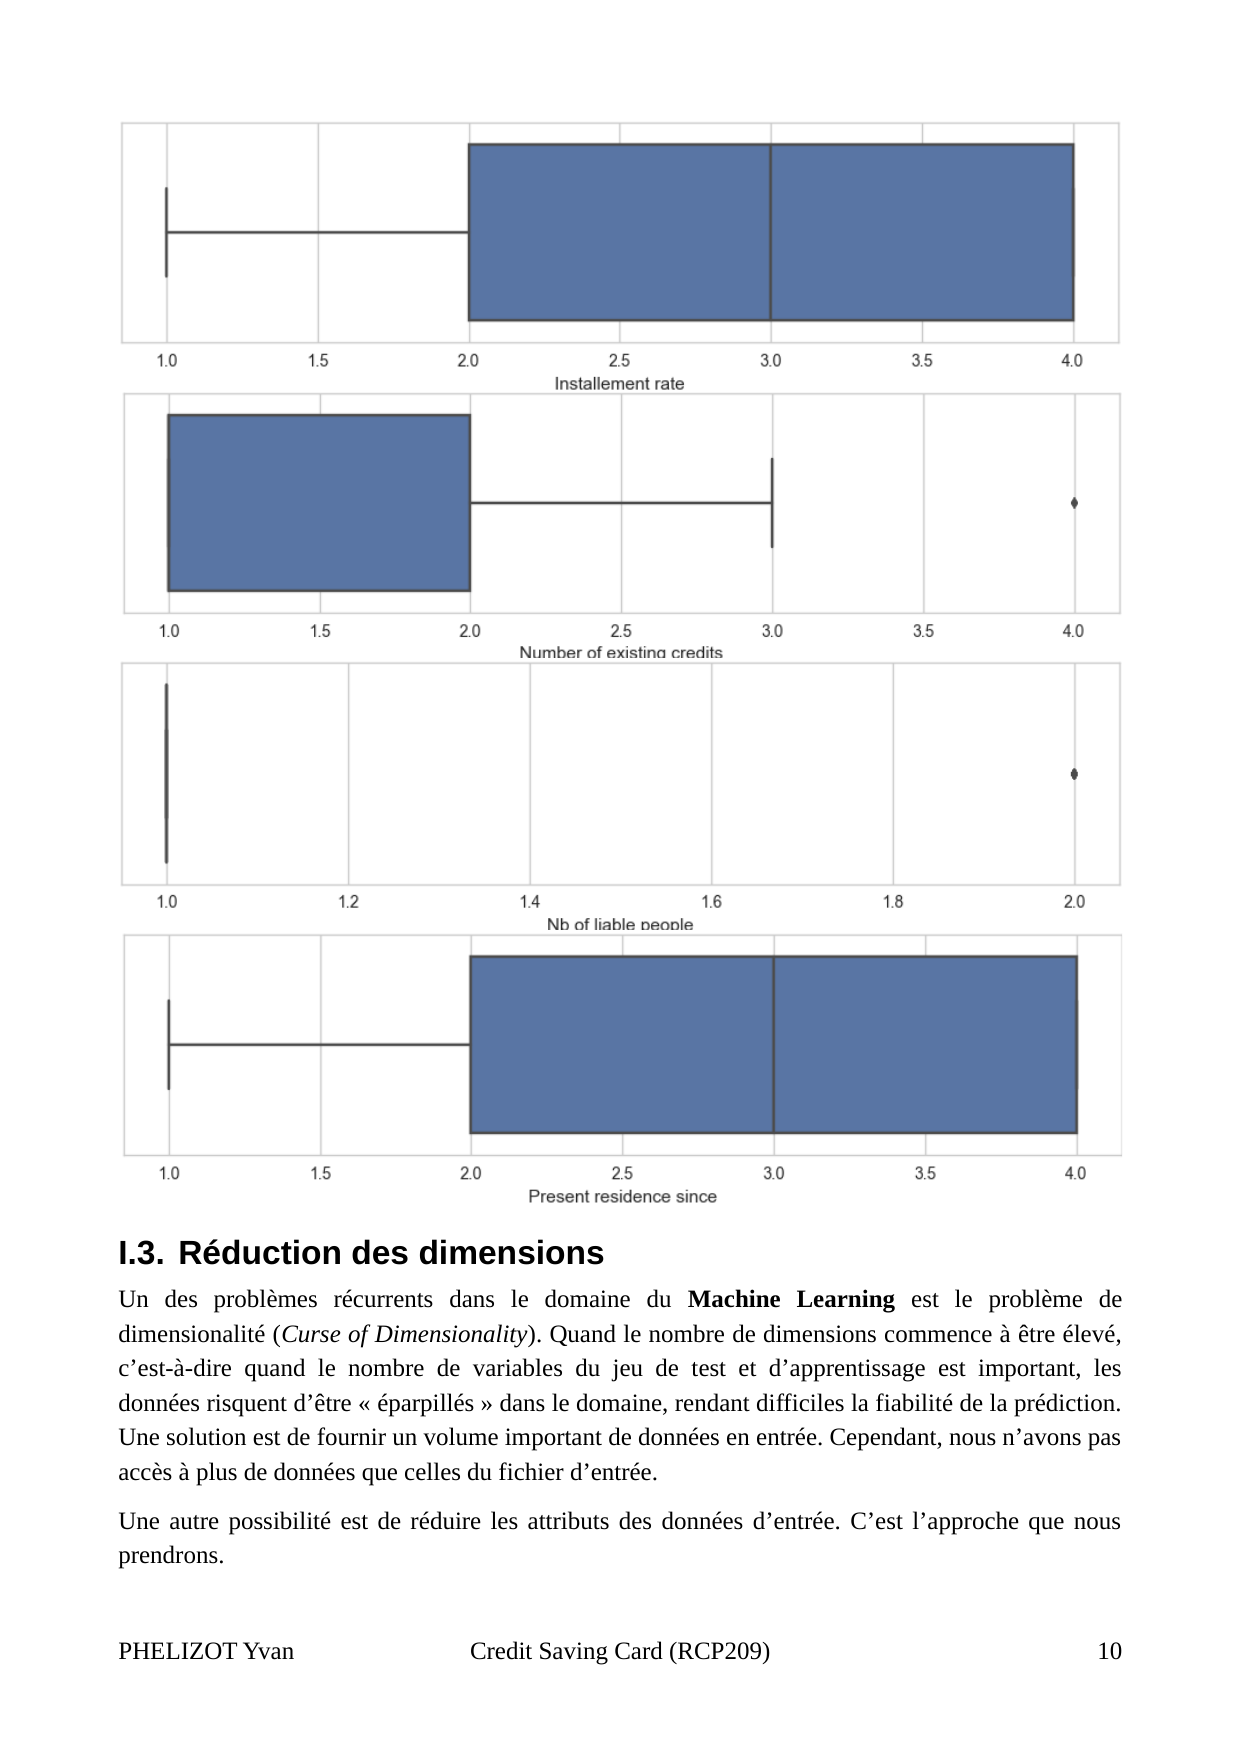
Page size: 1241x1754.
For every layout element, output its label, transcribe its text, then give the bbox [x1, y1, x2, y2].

subtitle Réduction des dimensions [118, 1233, 1122, 1272]
text Un des problèmes récurrents dans le domaine du Machine Learning est le problème de dimensionalité (Curse of Dimensionality). Quand le nombre de dimensions commence à être élevé, c’est-à-dire quand le nombre de variables du jeu de test et d’apprentissage est important, les données risquent d’être « éparpillés » dans le domaine, rendant difficiles la fiabilité de la prédiction. Une solution est de fournir un volume important de données en entrée. Cependant, nous n’avons pas accès à plus de données que celles du fichier d’entrée. [118, 1284, 1122, 1485]
text Une autre possibilité est de réduire les attributs des données d’entrée. C’est l’approche que nous prendrons. [118, 1506, 1122, 1569]
picture [118, 118, 1123, 1213]
